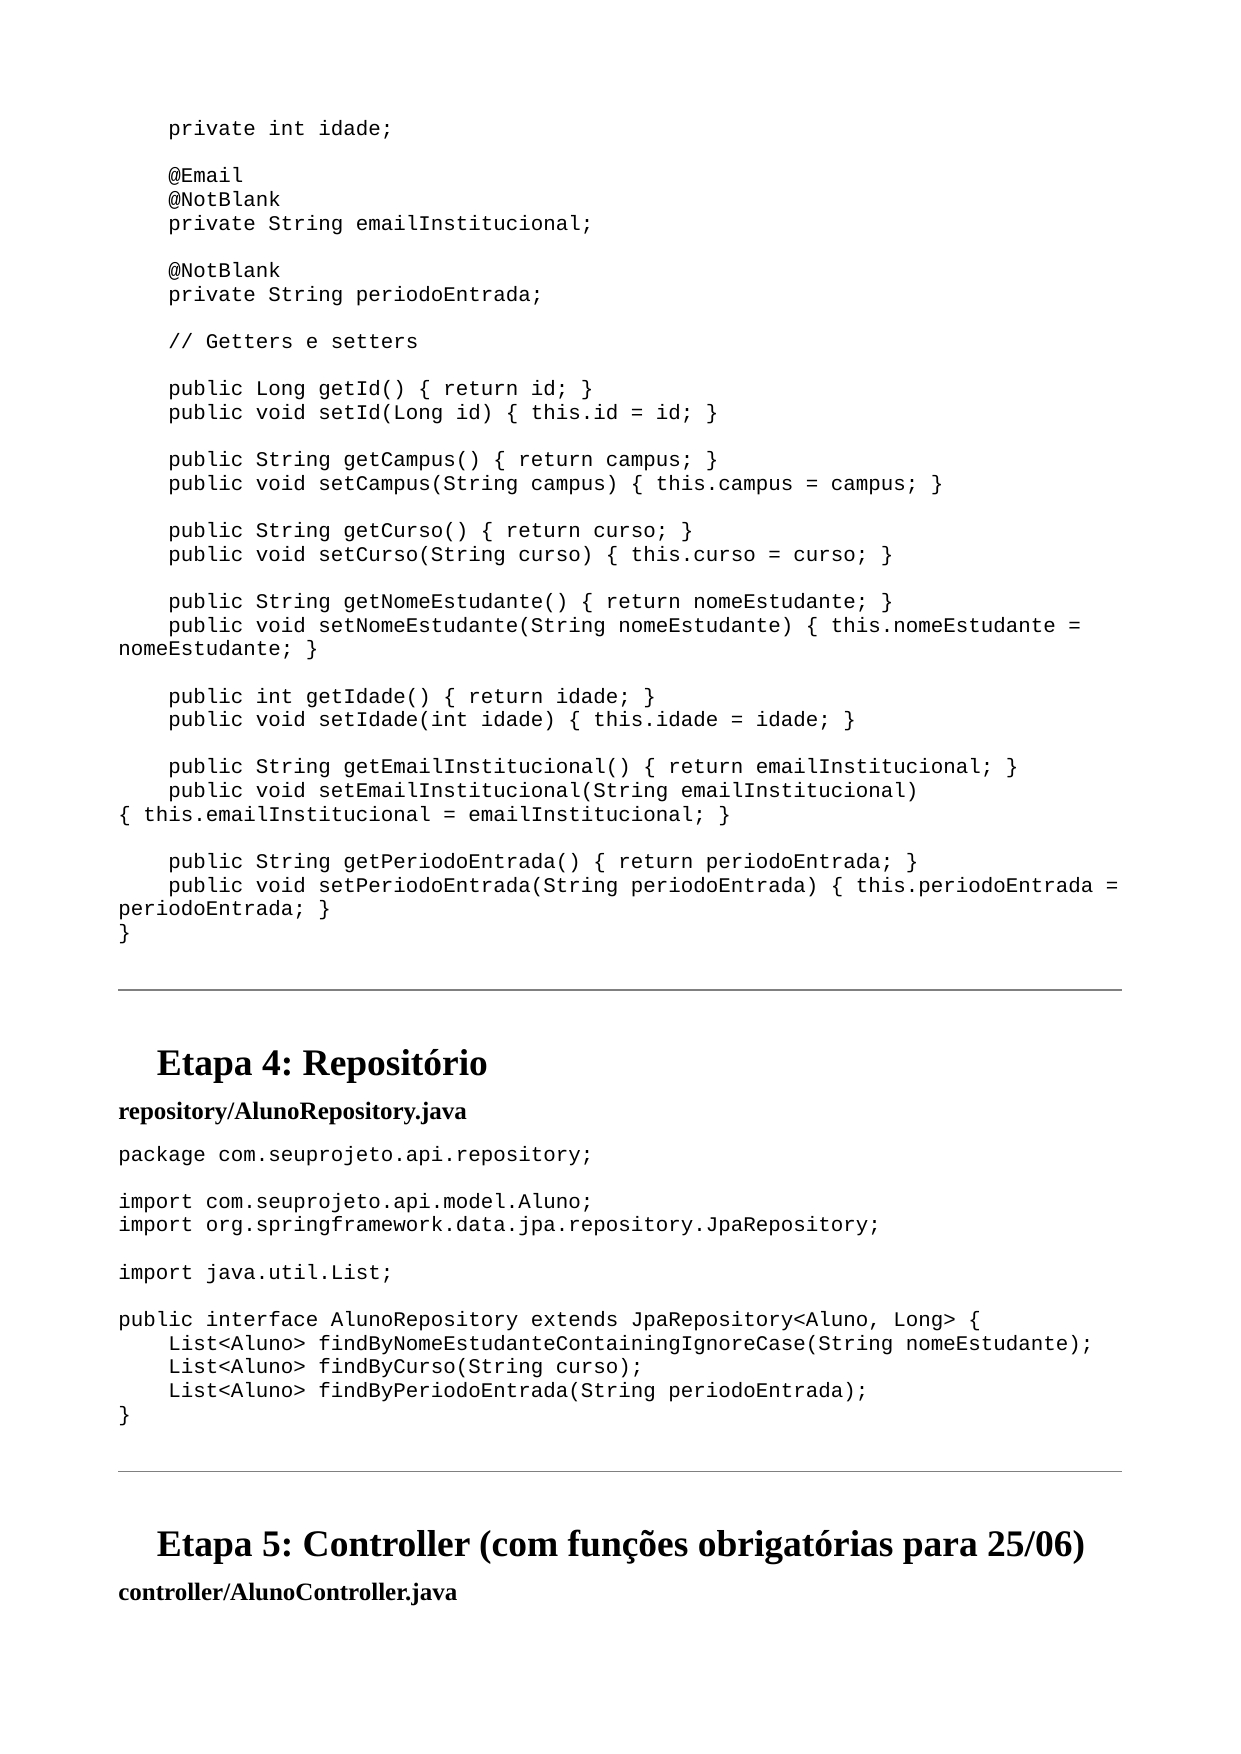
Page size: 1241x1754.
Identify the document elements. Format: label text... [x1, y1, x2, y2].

text private String emailInstitucional; [118, 213, 1122, 236]
text public interface AlunoRepository extends JpaRepository<Aluno, Long> { [118, 1309, 1122, 1333]
subtitle 🌐 Etapa 5: Controller (com funções obrigatórias para 25/06) [118, 1522, 1122, 1565]
text import java.util.List; [118, 1262, 1122, 1285]
text public String getCampus() { return campus; } [118, 449, 1122, 473]
text List<Aluno> findByCurso(String curso); [118, 1356, 1122, 1380]
text } [118, 922, 1122, 946]
text private int idade; [118, 118, 1122, 142]
text import com.seuprojeto.api.model.Aluno; [118, 1191, 1122, 1214]
text repository/AlunoRepository.java [118, 1096, 1122, 1125]
text controller/AlunoController.java [118, 1577, 1122, 1606]
text public void setCampus(String campus) { this.campus = campus; } [118, 473, 1122, 496]
text public void setPeriodoEntrada(String periodoEntrada) { this.periodoEntrada = periodoEntrada; } [118, 875, 1122, 922]
text public Long getId() { return id; } [118, 378, 1122, 402]
text public void setId(Long id) { this.id = id; } [118, 402, 1122, 426]
text private String periodoEntrada; [118, 284, 1122, 307]
subtitle 📁 Etapa 4: Repositório [118, 1040, 1122, 1083]
text } [118, 1404, 1122, 1427]
text public void setCurso(String curso) { this.curso = curso; } [118, 544, 1122, 567]
text @NotBlank [118, 189, 1122, 213]
text package com.seuprojeto.api.repository; [118, 1143, 1122, 1167]
text public void setNomeEstudante(String nomeEstudante) { this.nomeEstudante = nomeEstudante; } [118, 615, 1122, 662]
text public String getEmailInstitucional() { return emailInstitucional; } [118, 757, 1122, 780]
text public String getCurso() { return curso; } [118, 520, 1122, 544]
text @Email [118, 165, 1122, 189]
text List<Aluno> findByPeriodoEntrada(String periodoEntrada); [118, 1380, 1122, 1404]
text public String getNomeEstudante() { return nomeEstudante; } [118, 591, 1122, 615]
text public void setIdade(int idade) { this.idade = idade; } [118, 709, 1122, 733]
text public String getPeriodoEntrada() { return periodoEntrada; } [118, 851, 1122, 875]
text List<Aluno> findByNomeEstudanteContainingIgnoreCase(String nomeEstudante); [118, 1333, 1122, 1356]
text // Getters e setters [118, 331, 1122, 354]
text public int getIdade() { return idade; } [118, 686, 1122, 709]
text @NotBlank [118, 260, 1122, 284]
text import org.springframework.data.jpa.repository.JpaRepository; [118, 1214, 1122, 1238]
text public void setEmailInstitucional(String emailInstitucional) { this.emailInstitucional = emailInstitucional; } [118, 780, 1122, 827]
